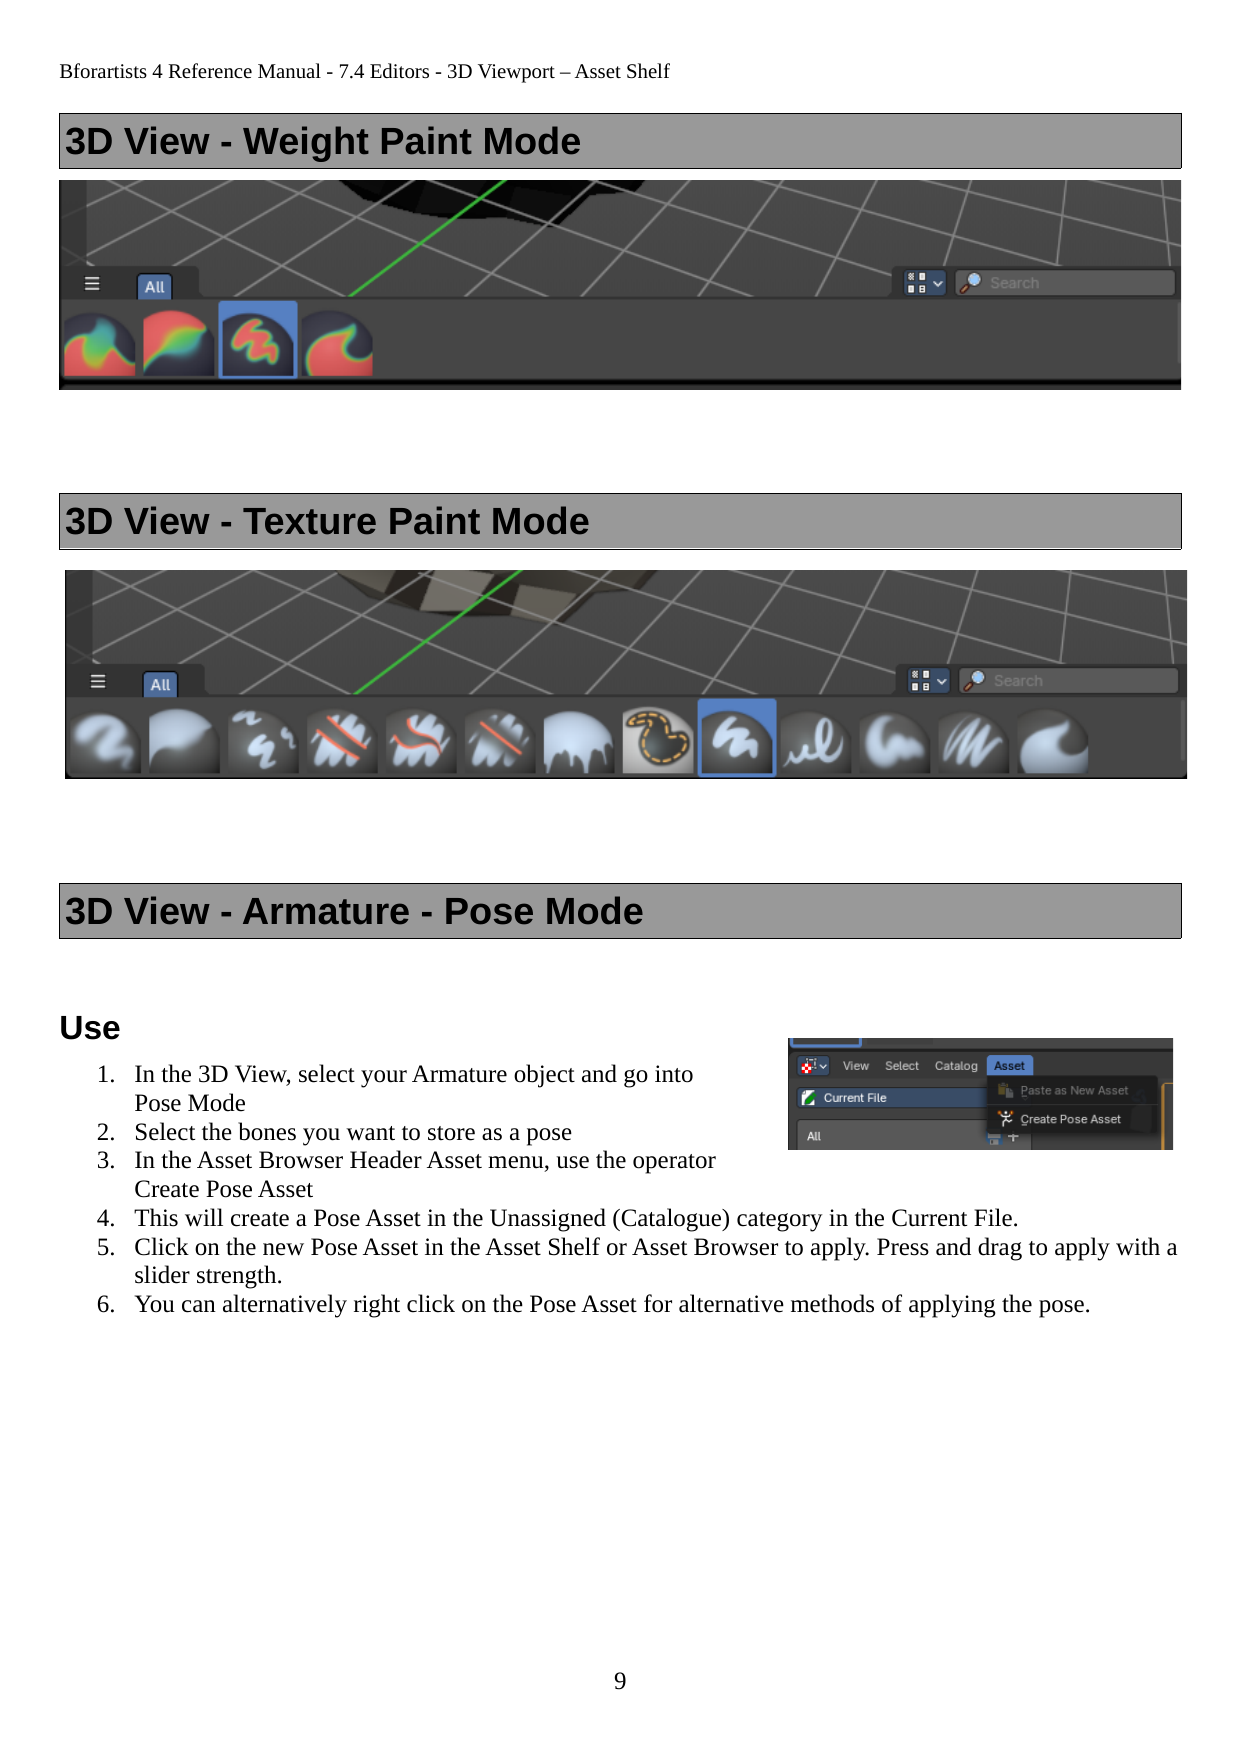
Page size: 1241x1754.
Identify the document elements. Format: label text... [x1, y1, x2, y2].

table_header 3D View - Armature - Pose Mode [60, 884, 1181, 938]
list Select the bones you want to store as a pose [97, 1117, 788, 1145]
subtitle Use [59, 1008, 1181, 1047]
list In the 3D View, select your Armature object and go into Pose Mode [97, 1059, 788, 1117]
table_header 3D View - Weight Paint Mode [60, 114, 1181, 168]
list This will create a Pose Asset in the Unassigned (Catalogue) category in the Current File. [97, 1203, 1181, 1232]
picture [65, 570, 1188, 779]
picture [59, 180, 1182, 390]
picture [788, 1038, 1174, 1150]
list You can alternatively right click on the Pose Asset for alternative methods of applying the pose. [97, 1289, 1181, 1318]
table_header 3D View - Texture Paint Mode [60, 494, 1181, 548]
list Click on the new Pose Asset in the Asset Shelf or Asset Browser to apply. Press and drag to apply with a slider strength. [97, 1232, 1181, 1289]
list In the Asset Browser Header Asset menu, use the operator Create Pose Asset [97, 1145, 1181, 1203]
